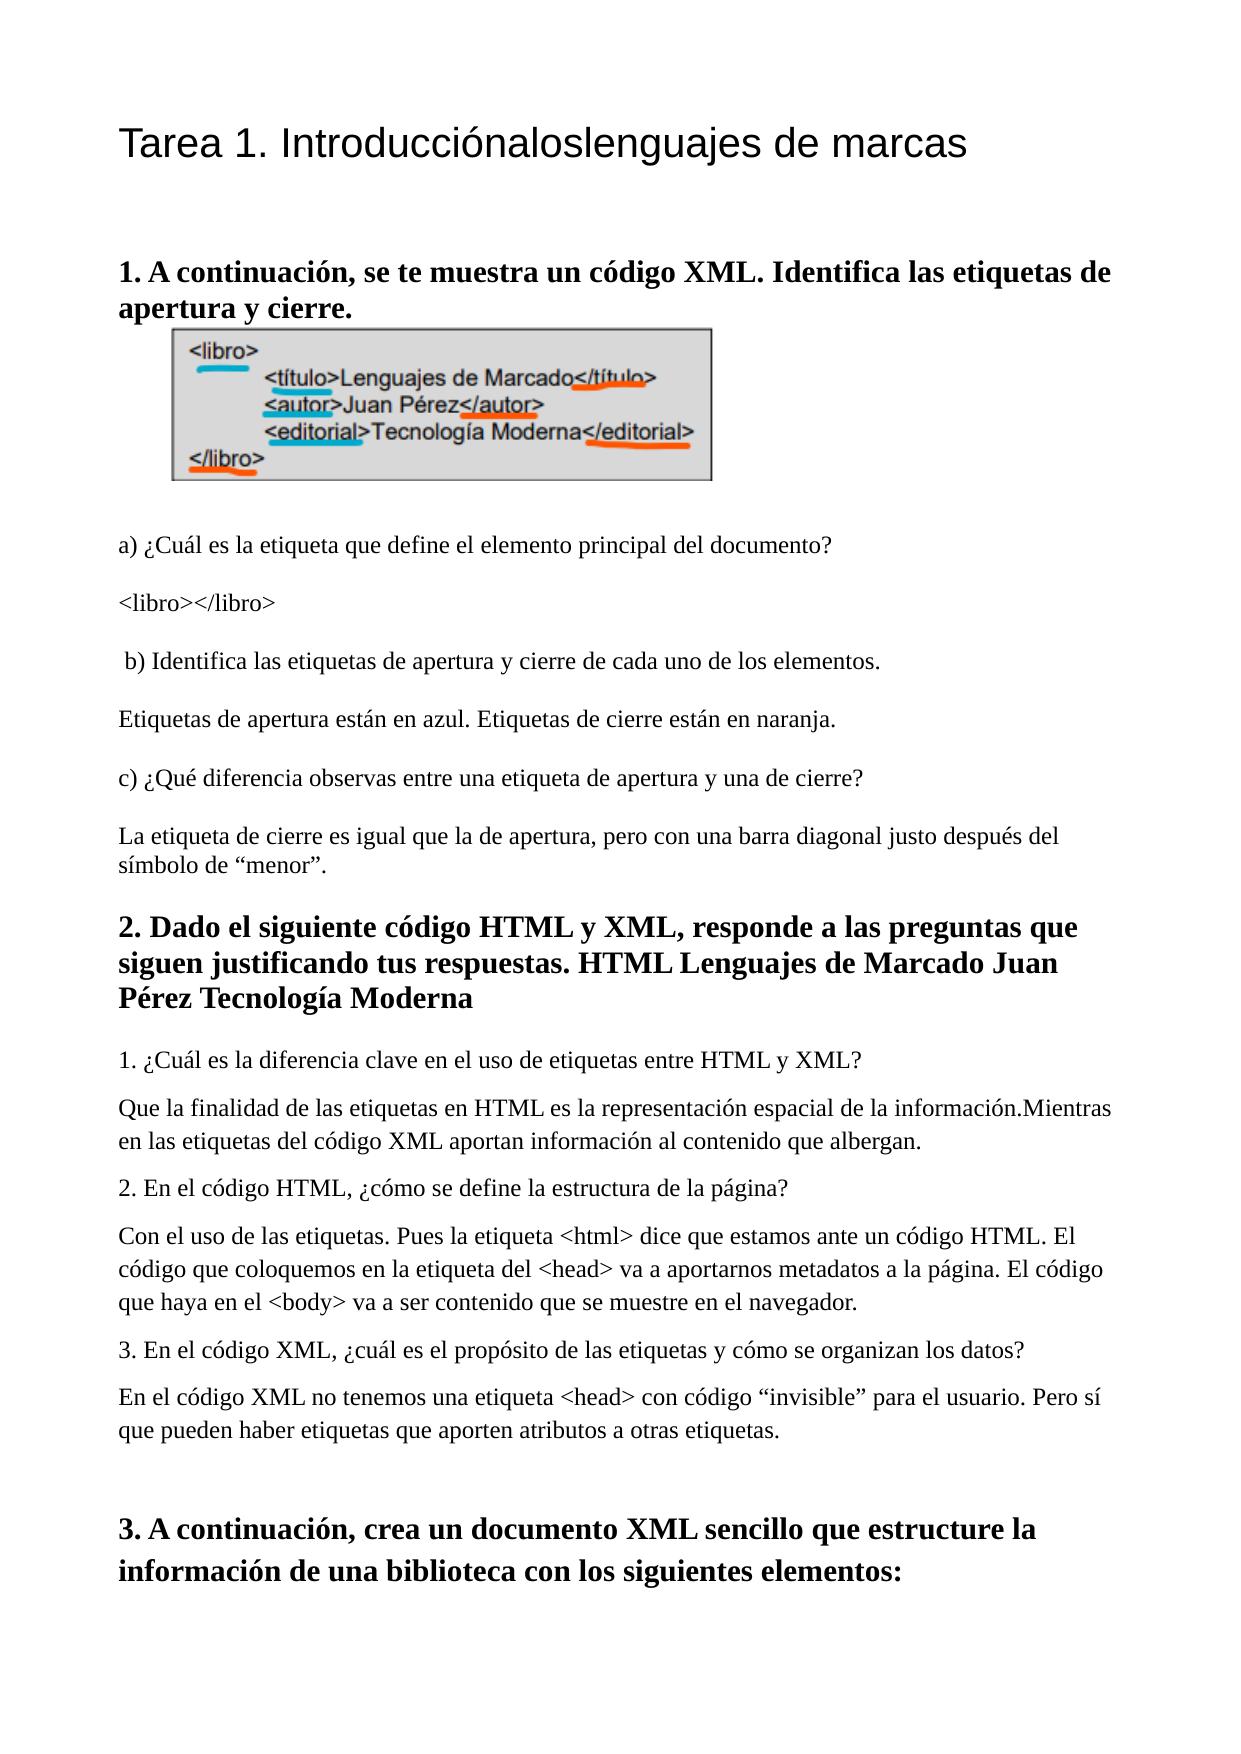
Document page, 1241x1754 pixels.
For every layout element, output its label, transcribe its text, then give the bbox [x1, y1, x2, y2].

text La etiqueta de cierre es igual que la de apertura, pero con una barra diagonal justo después del símbolo de “menor”. [118, 821, 1122, 878]
text En el código XML no tenemos una etiqueta <head> con código “invisible” para el usuario. Pero sí que pueden haber etiquetas que aporten atributos a otras etiquetas. [118, 1382, 1122, 1444]
picture [170, 327, 714, 481]
text a) ¿Cuál es la etiqueta que define el elemento principal del documento? [118, 530, 1122, 558]
text 2. Dado el siguiente código HTML y XML, responde a las preguntas que siguen justificando tus respuestas. HTML Lenguajes de Marcado Juan Pérez Tecnología Moderna [118, 908, 1122, 1016]
text 2. En el código HTML, ¿cómo se define la estructura de la página? [118, 1173, 1122, 1202]
text b) Identifica las etiquetas de apertura y cierre de cada uno de los elementos. [118, 646, 1122, 675]
text Que la finalidad de las etiquetas en HTML es la representación espacial de la información.Mientras en las etiquetas del código XML aportan información al contenido que albergan. [118, 1093, 1122, 1154]
text Etiquetas de apertura están en azul. Etiquetas de cierre están en naranja. [118, 704, 1122, 733]
text c) ¿Qué diferencia observas entre una etiqueta de apertura y una de cierre? [118, 763, 1122, 791]
text Tarea 1. Introducciónaloslenguajes de marcas [118, 118, 1122, 166]
text Con el uso de las etiquetas. Pues la etiqueta <html> dice que estamos ante un código HTML. El código que coloquemos en la etiqueta del <head> va a aportarnos metadatos a la página. El código que haya en el <body> va a ser contenido que se muestre en el navegador. [118, 1221, 1122, 1316]
text <libro></libro> [118, 588, 1122, 617]
text 3. En el código XML, ¿cuál es el propósito de las etiquetas y cómo se organizan los datos? [118, 1335, 1122, 1363]
text 1. A continuación, se te muestra un código XML. Identifica las etiquetas de apertura y cierre. [118, 254, 1122, 326]
text 3. A continuación, crea un documento XML sencillo que estructure la información de una biblioteca con los siguientes elementos: [118, 1511, 1122, 1588]
text 1. ¿Cuál es la diferencia clave en el uso de etiquetas entre HTML y XML? [118, 1045, 1122, 1074]
